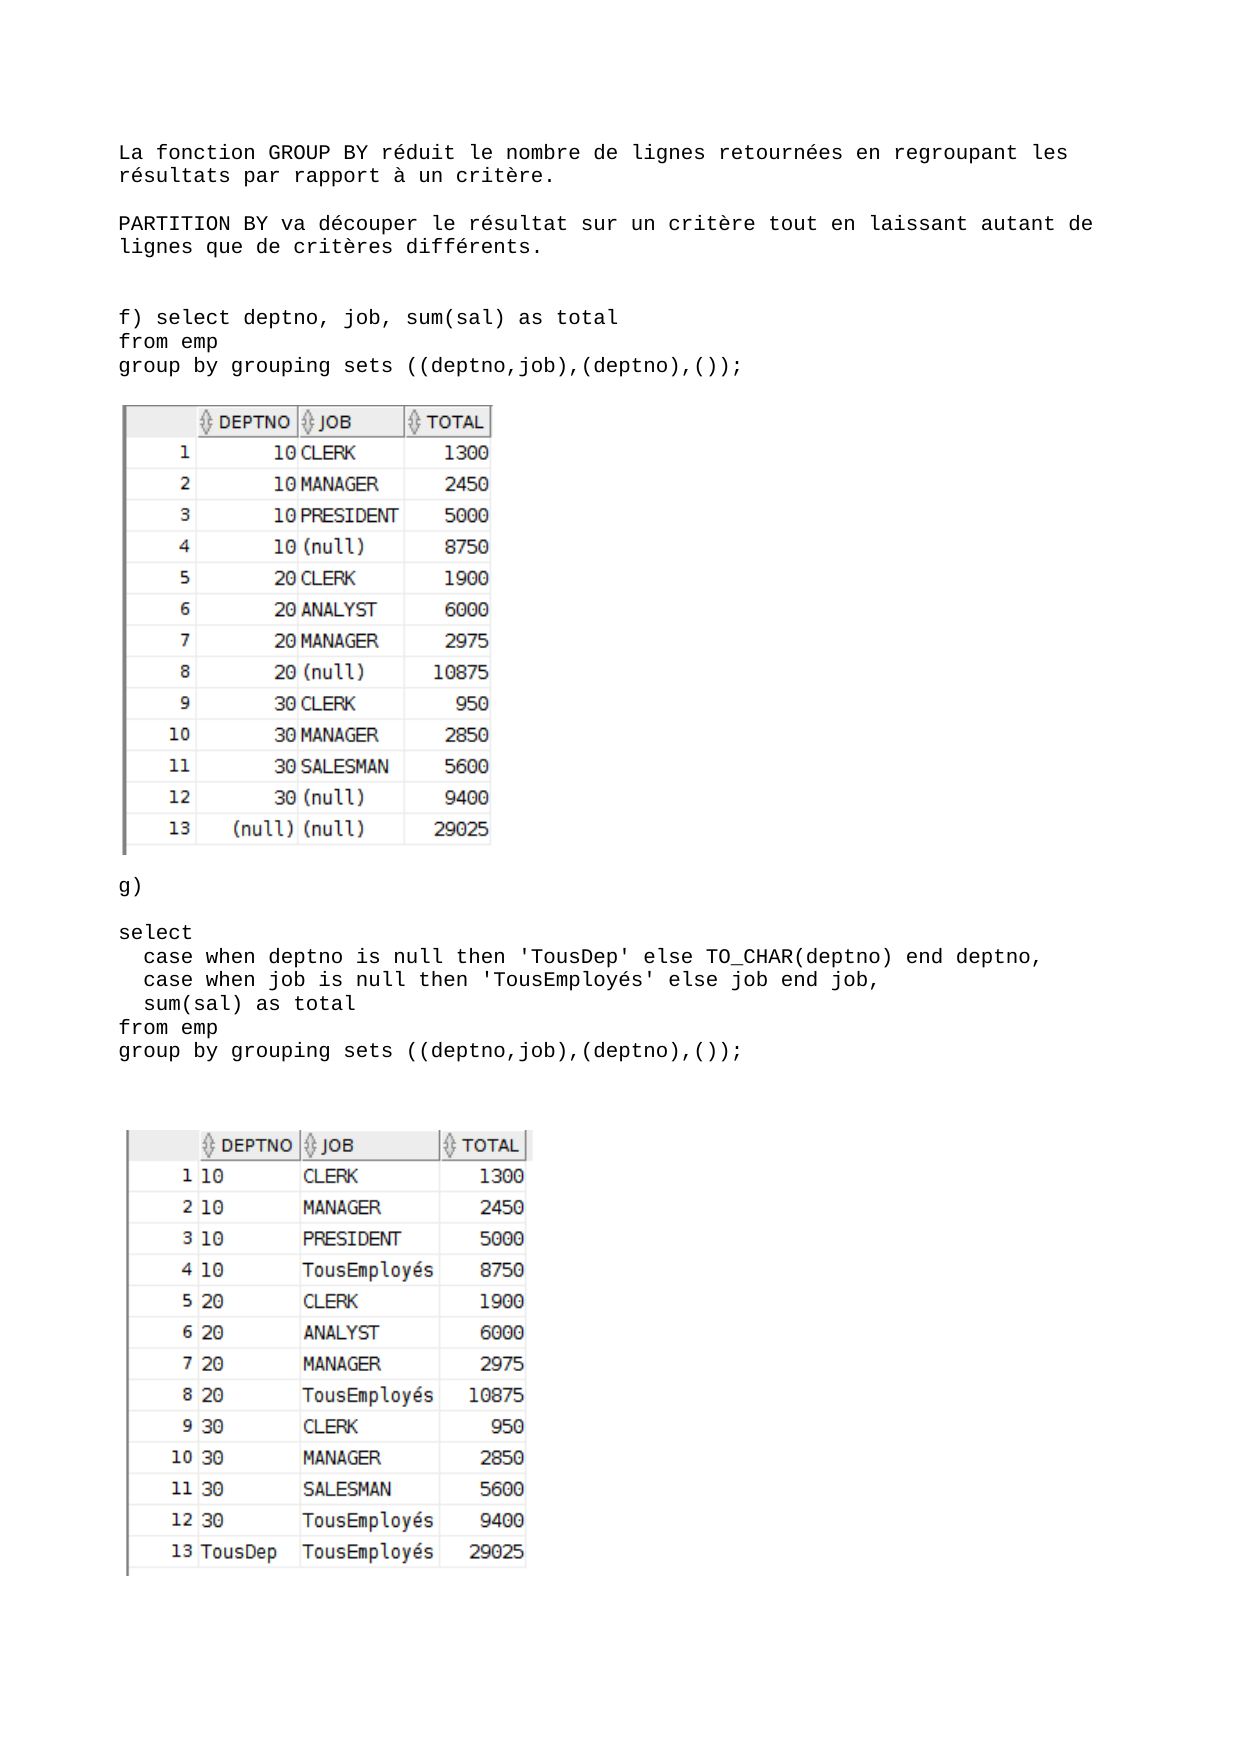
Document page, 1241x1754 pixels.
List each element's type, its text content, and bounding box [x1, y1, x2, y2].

picture [126, 1130, 533, 1576]
text from emp [118, 331, 1122, 354]
text from emp [118, 1017, 1122, 1040]
text select [118, 922, 1122, 946]
text PARTITION BY va découper le résultat sur un critère tout en laissant autant de lignes que de critères différents. [118, 213, 1122, 260]
text case when deptno is null then 'TousDep' else TO_CHAR(deptno) end deptno, [118, 946, 1122, 969]
text g) [118, 875, 1122, 898]
text group by grouping sets ((deptno,job),(deptno),()); [118, 1040, 1122, 1064]
text case when job is null then 'TousEmployés' else job end job, [118, 969, 1122, 993]
text sum(sal) as total [118, 993, 1122, 1017]
text La fonction GROUP BY réduit le nombre de lignes retournées en regroupant les résultats par rapport à un critère. [118, 142, 1122, 189]
picture [122, 405, 493, 855]
text group by grouping sets ((deptno,job),(deptno),()); [118, 354, 1122, 378]
text f) select deptno, job, sum(sal) as total [118, 307, 1122, 331]
